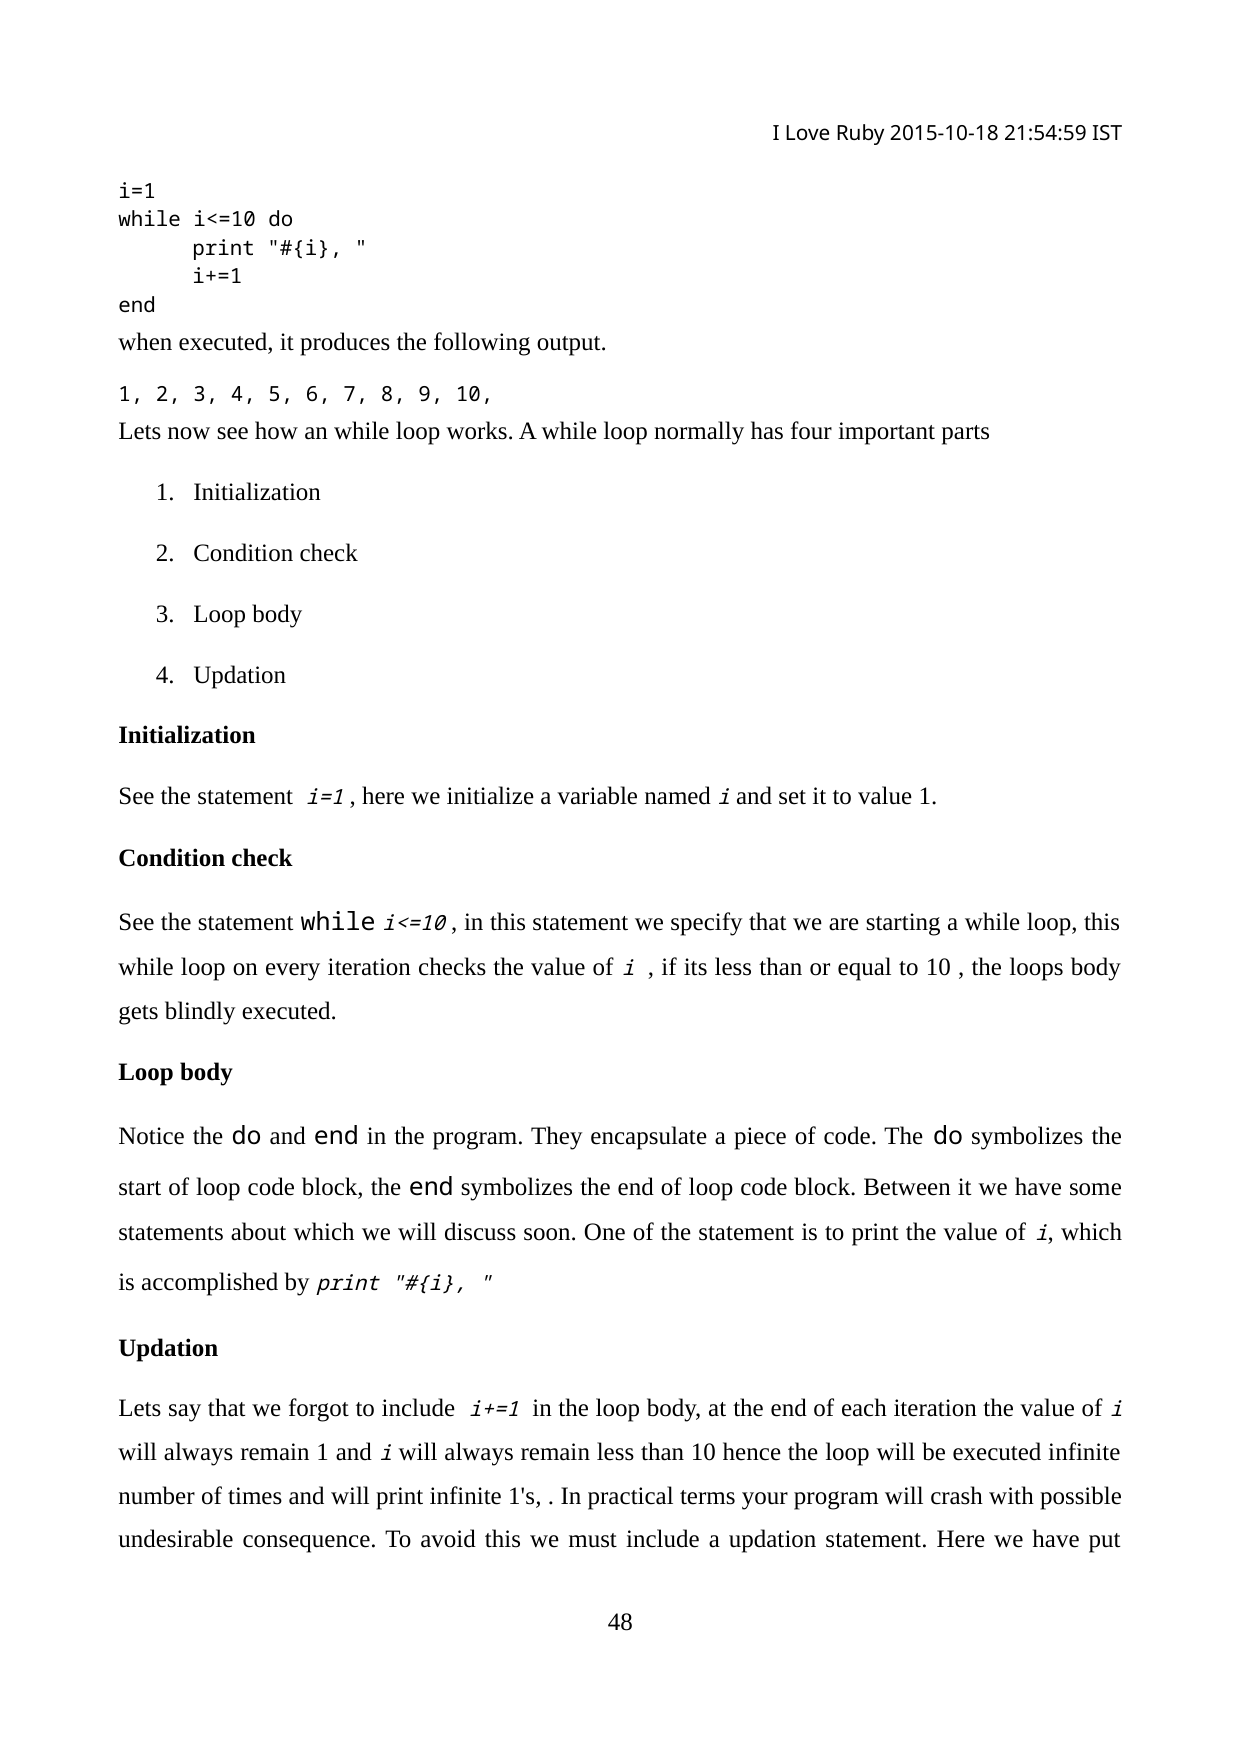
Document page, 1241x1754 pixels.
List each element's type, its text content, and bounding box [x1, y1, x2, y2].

text end [118, 290, 1122, 318]
text when executed, it produces the following output. [118, 327, 1122, 356]
text 1, 2, 3, 4, 5, 6, 7, 8, 9, 10, [118, 379, 1122, 407]
text Updation [118, 1333, 1122, 1361]
text i=1 [118, 176, 1122, 204]
list Condition check [156, 538, 1122, 567]
list Updation [156, 660, 1122, 688]
text Lets say that we forgot to include i+=1 in the loop body, at the end of each iteration the value of i will always remain 1 and i will always remain less than 10 hence the loop will be executed infinite number of times and will print infinite 1's, . In practical terms your program will crash with possible undesirable consequence. To avoid this we must include a updation statement. Here we have put [118, 1393, 1122, 1553]
text Initialization [118, 721, 1122, 749]
text Loop body [118, 1057, 1122, 1086]
text print "#{i}, " [118, 233, 1122, 261]
list Initialization [156, 477, 1122, 506]
text Condition check [118, 843, 1122, 872]
list Loop body [156, 599, 1122, 628]
text Lets now see how an while loop works. A while loop normally has four important parts [118, 416, 1122, 445]
text Notice the do and end in the program. They encapsulate a piece of code. The do symbolizes the start of loop code block, the end symbolizes the end of loop code block. Between it we have some statements about which we will discuss soon. One of the statement is to print the value of i, which is accomplished by print "#{i}, " [118, 1118, 1122, 1298]
text while i<=10 do [118, 204, 1122, 233]
text See the statement while i<=10 , in this statement we specify that we are starting a while loop, this while loop on every iteration checks the value of i , if its less than or equal to 10 , the loops body gets blindly executed. [118, 904, 1122, 1025]
text See the statement i=1 , here we initialize a variable named i and set it to value 1. [118, 781, 1122, 811]
text i+=1 [118, 261, 1122, 290]
